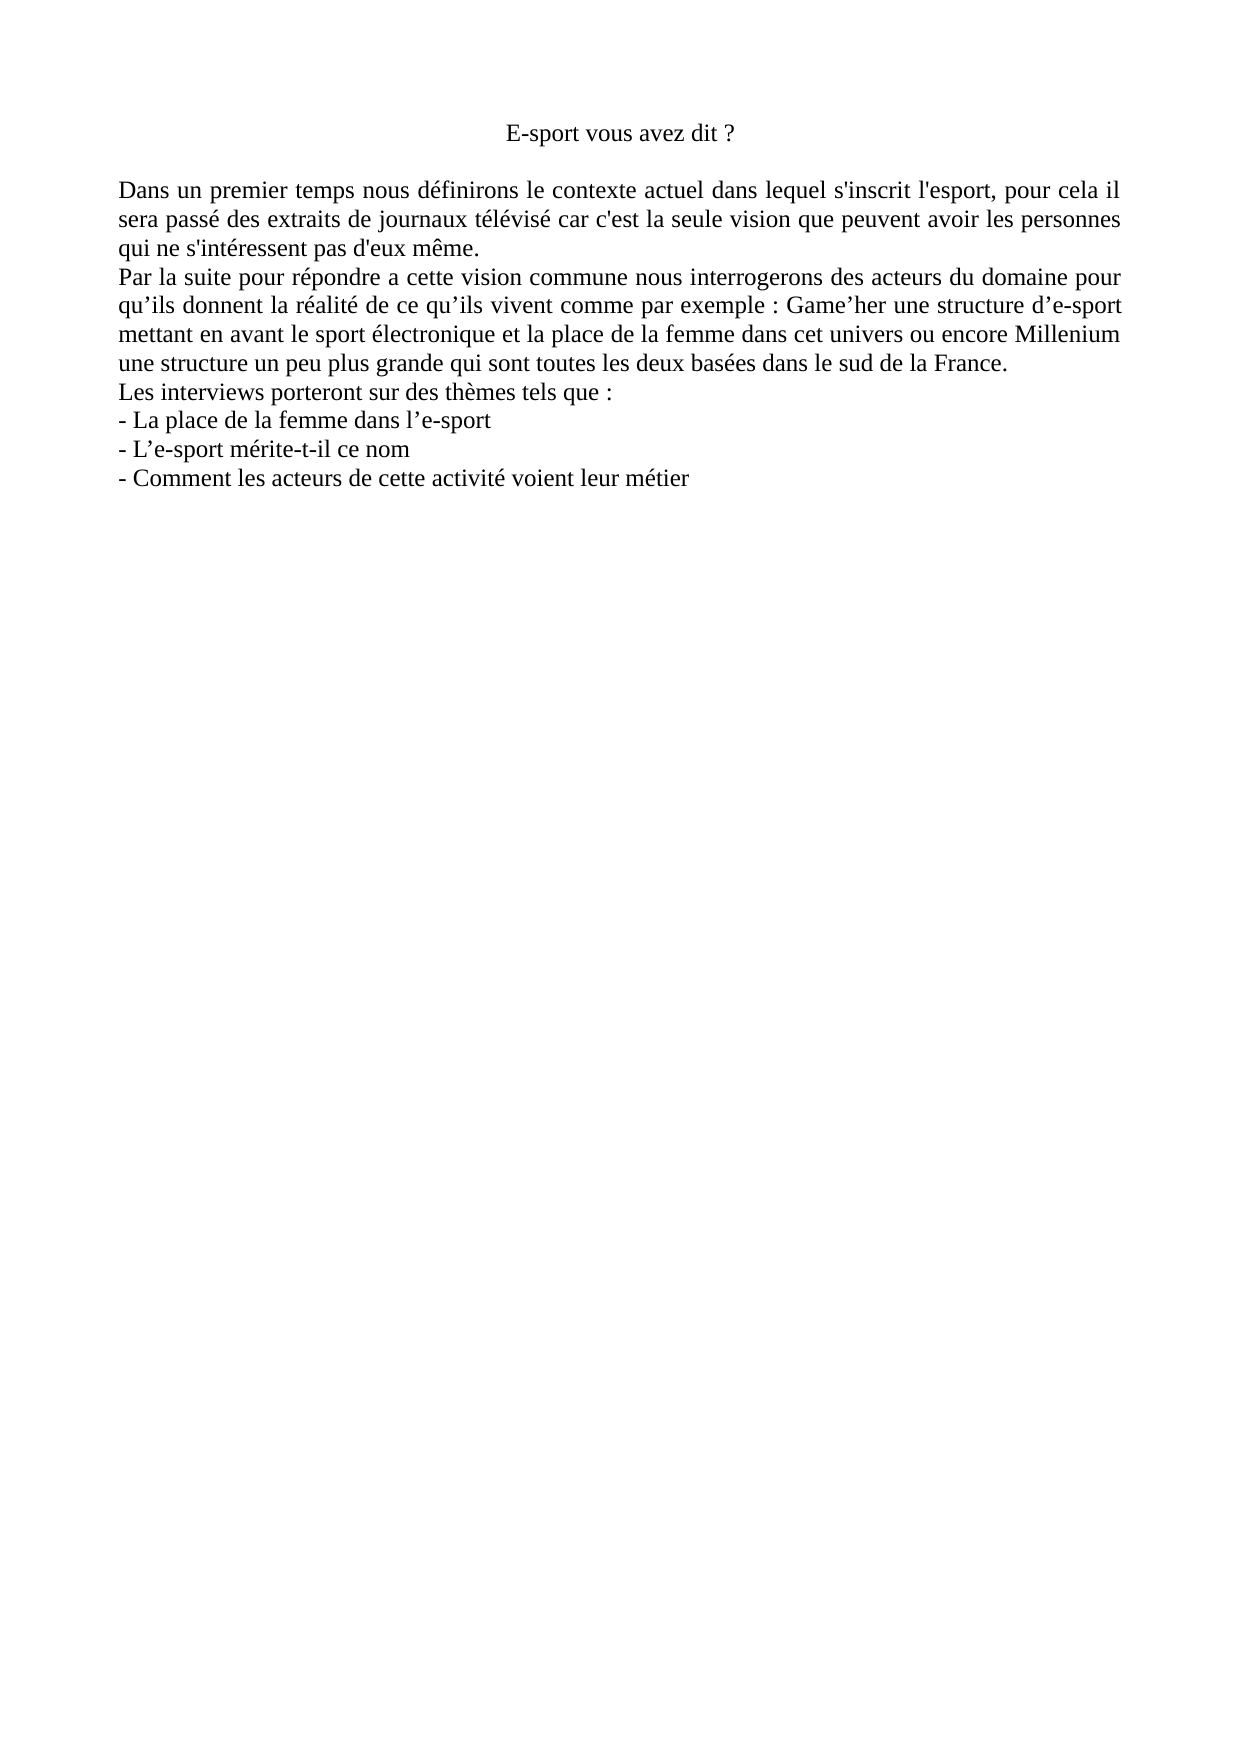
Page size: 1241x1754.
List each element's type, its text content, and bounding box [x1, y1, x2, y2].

text Dans un premier temps nous définirons le contexte actuel dans lequel s'inscrit l'esport, pour cela il sera passé des extraits de journaux télévisé car c'est la seule vision que peuvent avoir les personnes qui ne s'intéressent pas d'eux même. [118, 176, 1122, 262]
text - Comment les acteurs de cette activité voient leur métier [118, 463, 1122, 492]
text E-sport vous avez dit ? [118, 118, 1122, 147]
text Les interviews porteront sur des thèmes tels que : [118, 377, 1122, 406]
text Par la suite pour répondre a cette vision commune nous interrogerons des acteurs du domaine pour qu’ils donnent la réalité de ce qu’ils vivent comme par exemple : Game’her une structure d’e-sport mettant en avant le sport électronique et la place de la femme dans cet univers ou encore Millenium une structure un peu plus grande qui sont toutes les deux basées dans le sud de la France. [118, 262, 1122, 377]
text - La place de la femme dans l’e-sport [118, 406, 1122, 434]
text - L’e-sport mérite-t-il ce nom [118, 434, 1122, 463]
